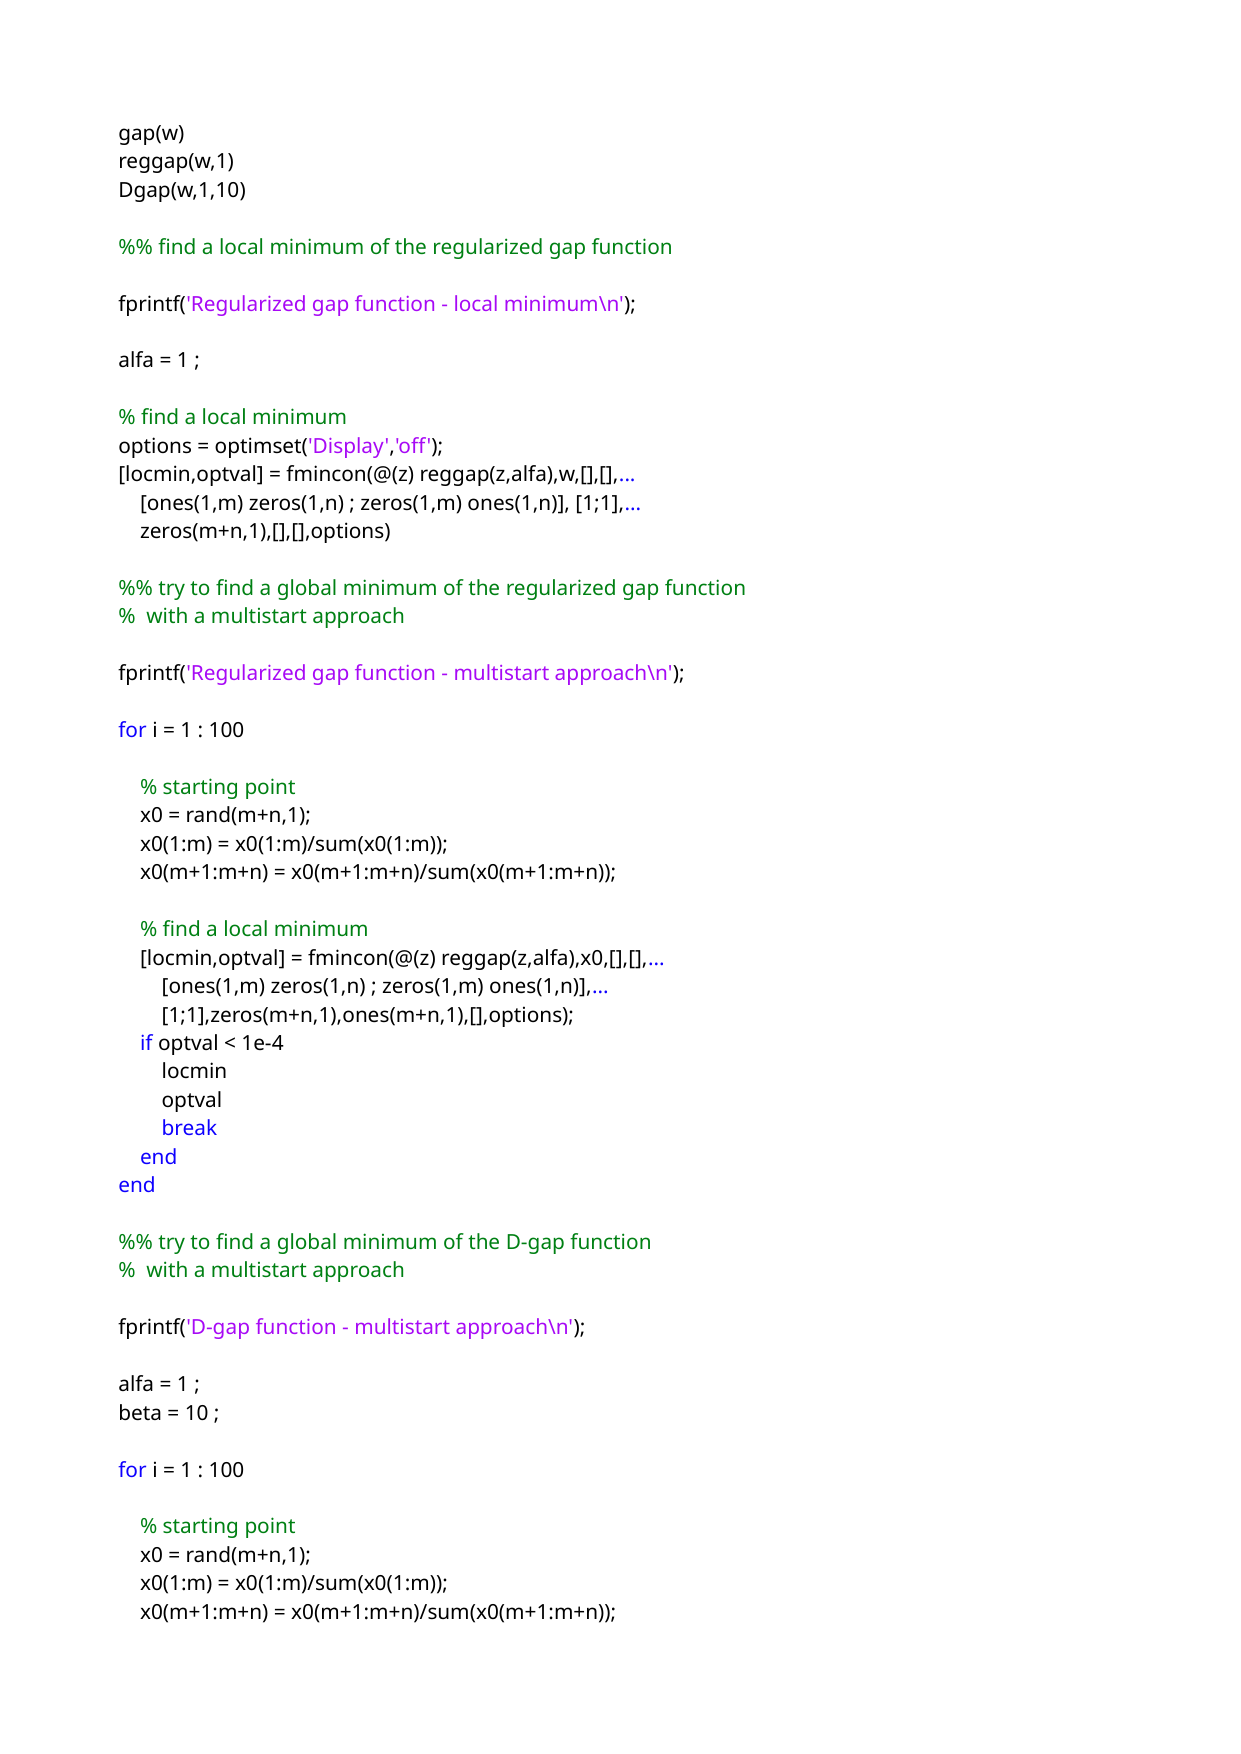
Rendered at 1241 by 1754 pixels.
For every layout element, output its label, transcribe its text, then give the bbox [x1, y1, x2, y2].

text alfa = 1 ; [118, 346, 1122, 374]
text alfa = 1 ; [118, 1369, 1122, 1398]
text % find a local minimum [118, 402, 1122, 431]
text Dgap(w,1,10) [118, 175, 1122, 203]
text locmin [118, 1057, 1122, 1085]
text % find a local minimum [118, 914, 1122, 943]
text % with a multistart approach [118, 602, 1122, 630]
text [ones(1,m) zeros(1,n) ; zeros(1,m) ones(1,n)], [1;1],... [118, 488, 1122, 516]
text %% try to find a global minimum of the D-gap function [118, 1227, 1122, 1256]
text for i = 1 : 100 [118, 1455, 1122, 1483]
text %% try to find a global minimum of the regularized gap function [118, 573, 1122, 602]
text gap(w) [118, 118, 1122, 147]
text x0 = rand(m+n,1); [118, 1540, 1122, 1568]
text x0 = rand(m+n,1); [118, 801, 1122, 829]
text fprintf('Regularized gap function - multistart approach\n'); [118, 658, 1122, 687]
text [locmin,optval] = fmincon(@(z) reggap(z,alfa),x0,[],[],... [118, 943, 1122, 971]
text x0(1:m) = x0(1:m)/sum(x0(1:m)); [118, 829, 1122, 857]
text [locmin,optval] = fmincon(@(z) reggap(z,alfa),w,[],[],... [118, 459, 1122, 488]
text fprintf('D-gap function - multistart approach\n'); [118, 1312, 1122, 1341]
text end [118, 1142, 1122, 1170]
text % starting point [118, 772, 1122, 801]
text x0(m+1:m+n) = x0(m+1:m+n)/sum(x0(m+1:m+n)); [118, 1597, 1122, 1625]
text [ones(1,m) zeros(1,n) ; zeros(1,m) ones(1,n)],... [118, 971, 1122, 1000]
text reggap(w,1) [118, 147, 1122, 175]
text if optval < 1e-4 [118, 1028, 1122, 1057]
text break [118, 1113, 1122, 1142]
text % starting point [118, 1512, 1122, 1540]
text end [118, 1170, 1122, 1199]
text % with a multistart approach [118, 1256, 1122, 1284]
text fprintf('Regularized gap function - local minimum\n'); [118, 289, 1122, 317]
text beta = 10 ; [118, 1398, 1122, 1426]
text [1;1],zeros(m+n,1),ones(m+n,1),[],options); [118, 1000, 1122, 1028]
text x0(m+1:m+n) = x0(m+1:m+n)/sum(x0(m+1:m+n)); [118, 857, 1122, 886]
text optval [118, 1085, 1122, 1113]
text zeros(m+n,1),[],[],options) [118, 516, 1122, 545]
text for i = 1 : 100 [118, 715, 1122, 744]
text %% find a local minimum of the regularized gap function [118, 232, 1122, 260]
text options = optimset('Display','off'); [118, 431, 1122, 459]
text x0(1:m) = x0(1:m)/sum(x0(1:m)); [118, 1568, 1122, 1597]
